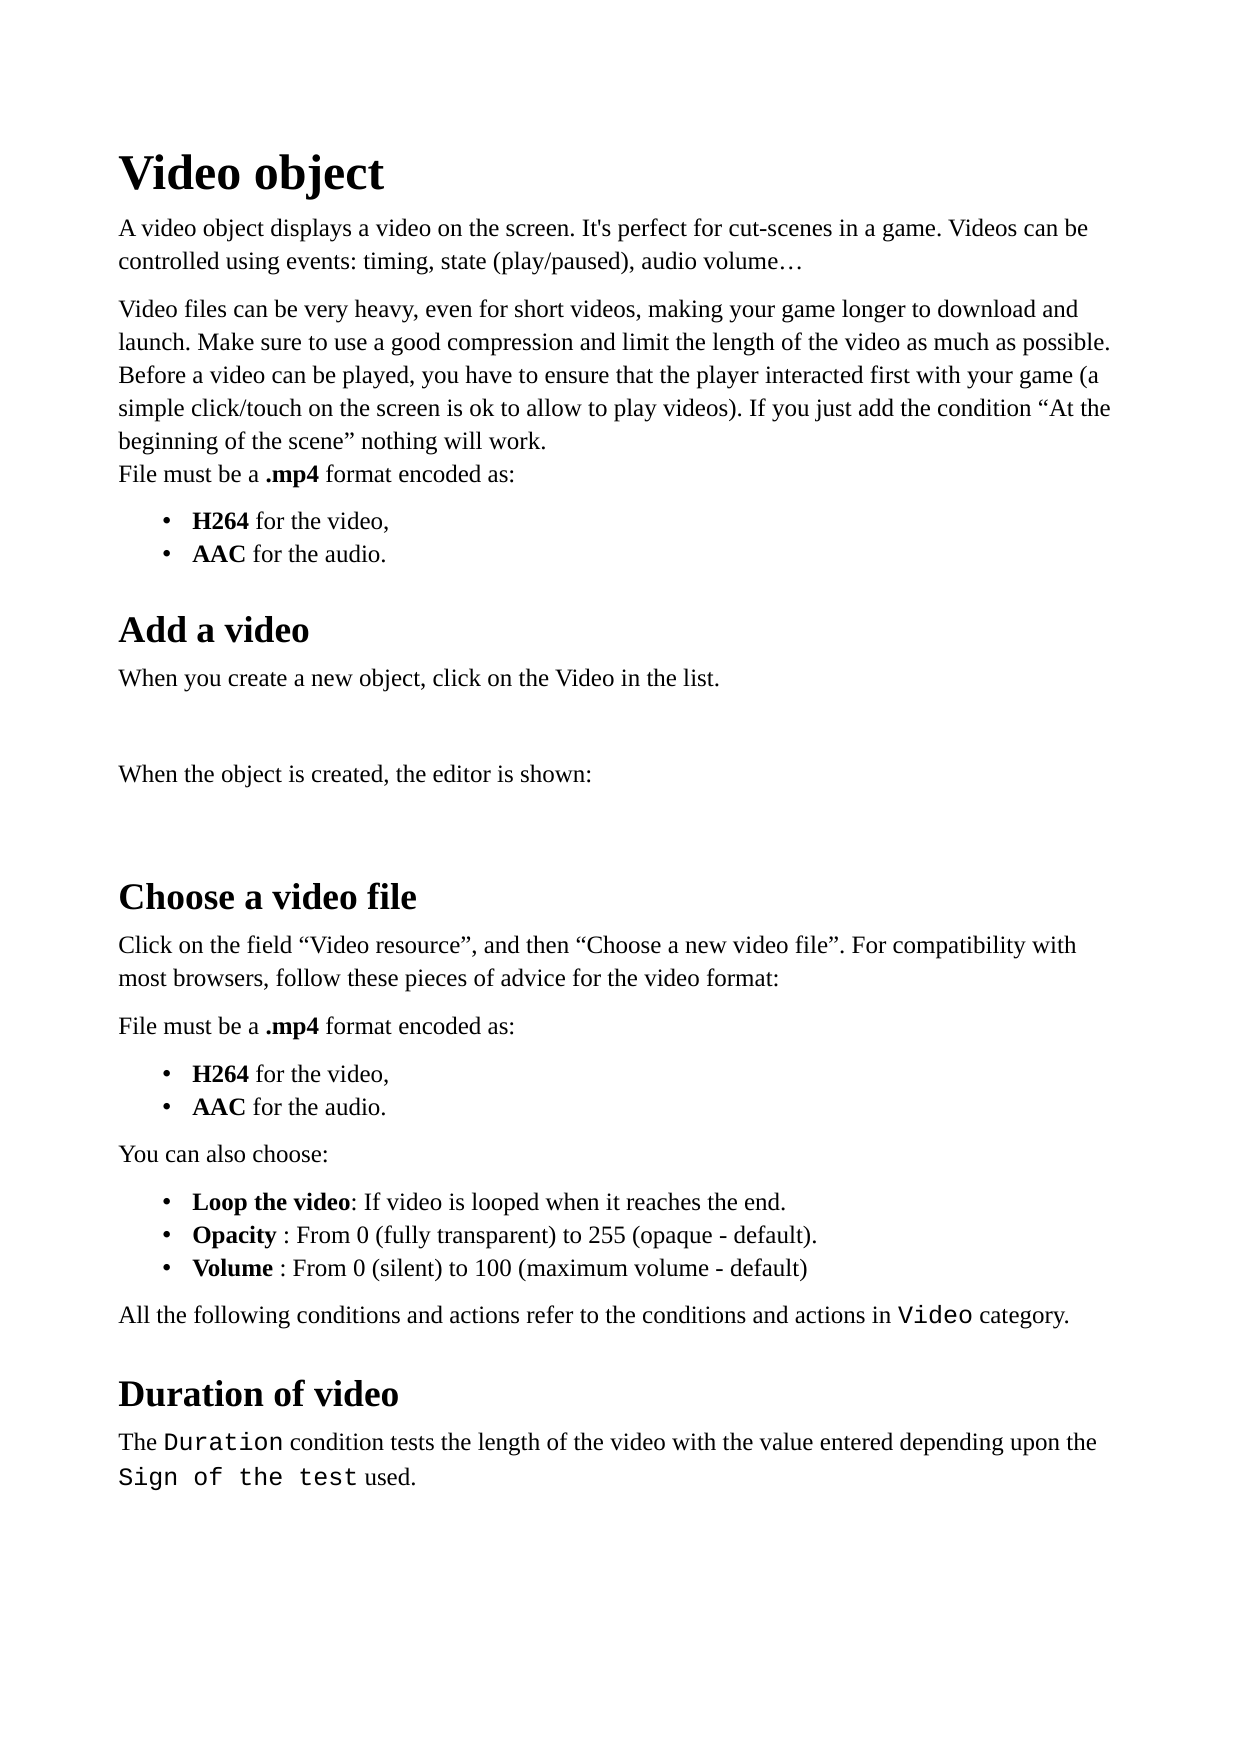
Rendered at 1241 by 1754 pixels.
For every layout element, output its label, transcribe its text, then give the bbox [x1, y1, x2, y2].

text Click on the field “Video resource”, and then “Choose a new video file”. For compatibility with most browsers, follow these pieces of advice for the video format: [118, 930, 1122, 992]
text File must be a .mp4 format encoded as: [118, 1011, 1122, 1040]
list AAC for the audio. [162, 1092, 1122, 1120]
subtitle Add a video [118, 608, 1122, 651]
subtitle Video object [118, 143, 1122, 201]
list Opacity : From 0 (fully transparent) to 255 (opaque - default). [162, 1220, 1122, 1249]
list Volume : From 0 (silent) to 100 (maximum volume - default) [162, 1253, 1122, 1282]
text You can also choose: [118, 1139, 1122, 1168]
list Loop the video: If video is looped when it reaches the end. [162, 1187, 1122, 1216]
text When the object is created, the editor is shown: [118, 759, 1122, 787]
list H264 for the video, [162, 1059, 1122, 1087]
list H264 for the video, [162, 506, 1122, 535]
subtitle Choose a video file [118, 875, 1122, 918]
subtitle Duration of video [118, 1371, 1122, 1414]
text Before a video can be played, you have to ensure that the player interacted first with your game (a simple click/touch on the screen is ok to allow to play videos). If you just add the condition “At the beginning of the scene” nothing will work. [118, 360, 1122, 454]
text All the following conditions and actions refer to the conditions and actions in Video category. [118, 1301, 1122, 1331]
text The Duration condition tests the length of the video with the value entered depending upon the Sign of the test used. [118, 1427, 1122, 1493]
text File must be a .mp4 format encoded as: [118, 459, 1122, 488]
text Video files can be very heavy, even for short videos, making your game longer to download and launch. Make sure to use a good compression and limit the length of the video as much as possible. [118, 294, 1122, 356]
list AAC for the audio. [162, 539, 1122, 568]
text A video object displays a video on the screen. It's perfect for cut-scenes in a game. Videos can be controlled using events: timing, state (play/paused), audio volume… [118, 213, 1122, 275]
text When you create a new object, click on the Video in the list. [118, 663, 1122, 692]
